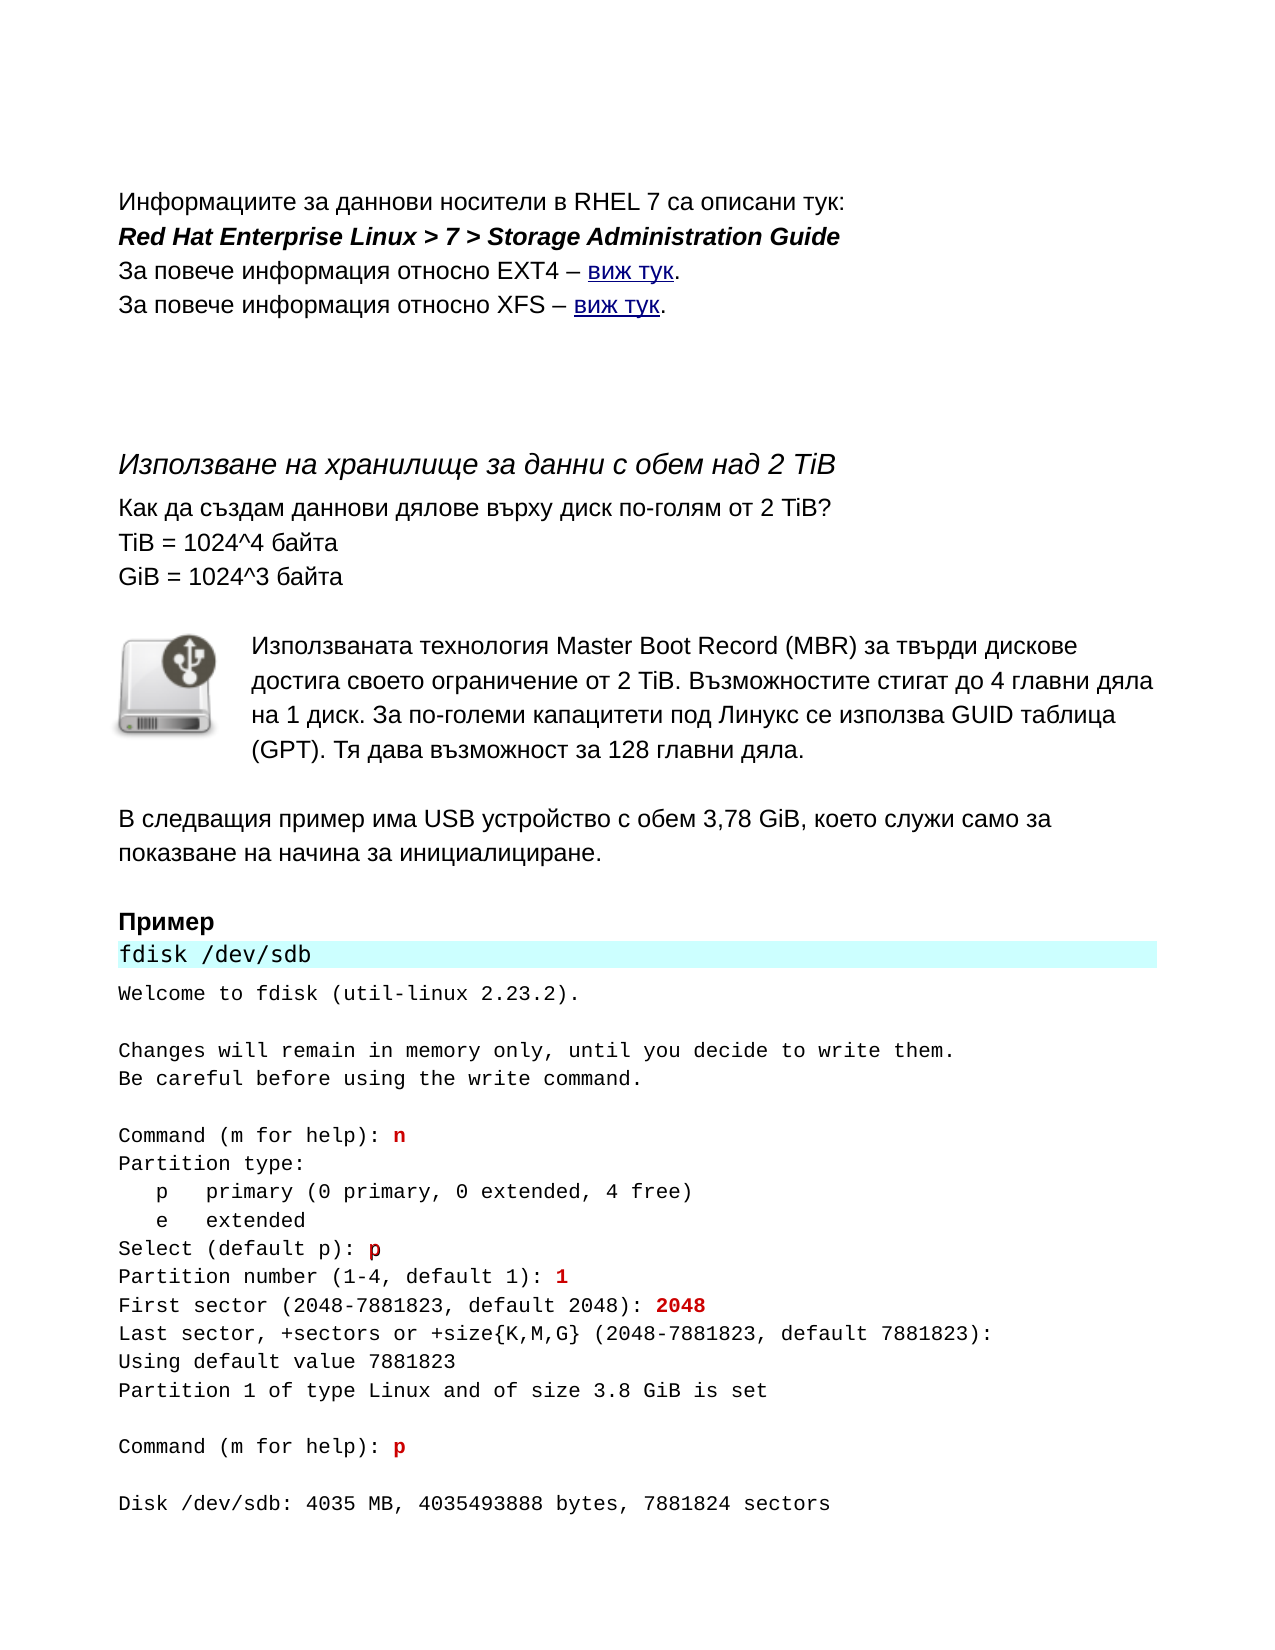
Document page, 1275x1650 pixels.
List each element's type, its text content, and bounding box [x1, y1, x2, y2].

text First sector (2048-7881823, default 2048): 2048 [118, 1295, 1157, 1318]
text Welcome to fdisk (util-linux 2.23.2). [118, 983, 1157, 1007]
text В следващия пример има USB устройство с обем 3,78 GiB, което служи само за показване на начина за инициалициране. [118, 803, 1157, 867]
text TiB = 1024^4 байта [118, 528, 1157, 556]
text Red Hat Enterprise Linux > 7 > Storage Administration Guide [118, 222, 1157, 250]
text GiB = 1024^3 байта [118, 562, 1157, 591]
text За повече информация относно EXT4 – виж тук. [118, 256, 1157, 285]
text Changes will remain in memory only, until you decide to write them. [118, 1040, 1157, 1063]
picture [108, 631, 222, 744]
text Използваната технология Master Boot Record (MBR) за твърди дискове достига своето ограничение от 2 TiB. Възможностите стигат до 4 главни дяла на 1 диск. За по-големи капацитети под Линукс се използва GUID таблица (GPT). Тя дава възможност за 128 главни дяла. [118, 631, 1157, 763]
text Информациите за даннови носители в RHEL 7 са описани тук: [118, 187, 1157, 216]
text Command (m for help): n [118, 1125, 1157, 1148]
text Пример [118, 907, 1157, 936]
text Как да създам даннови дялове върху диск по-голям от 2 TiB? [118, 493, 1157, 522]
text Last sector, +sectors or +size{K,M,G} (2048-7881823, default 7881823): [118, 1323, 1157, 1347]
text Disk /dev/sdb: 4035 MB, 4035493888 bytes, 7881824 sectors [118, 1493, 1157, 1517]
text Select (default p): p [118, 1238, 1157, 1262]
text Using default value 7881823 [118, 1351, 1157, 1375]
text Partition number (1-4, default 1): 1 [118, 1266, 1157, 1290]
text Partition type: [118, 1153, 1157, 1177]
text За повече информация относно XFS – виж тук. [118, 291, 1157, 319]
text Command (m for help): p [118, 1436, 1157, 1460]
text p primary (0 primary, 0 extended, 4 free) [118, 1181, 1157, 1205]
text e extended [118, 1210, 1157, 1233]
text fdisk /dev/sdb [118, 941, 1157, 968]
text Be careful before using the write command. [118, 1068, 1157, 1092]
text Partition 1 of type Linux and of size 3.8 GiB is set [118, 1380, 1157, 1403]
subtitle Използване на хранилище за данни с обем над 2 TiB [118, 447, 1157, 481]
